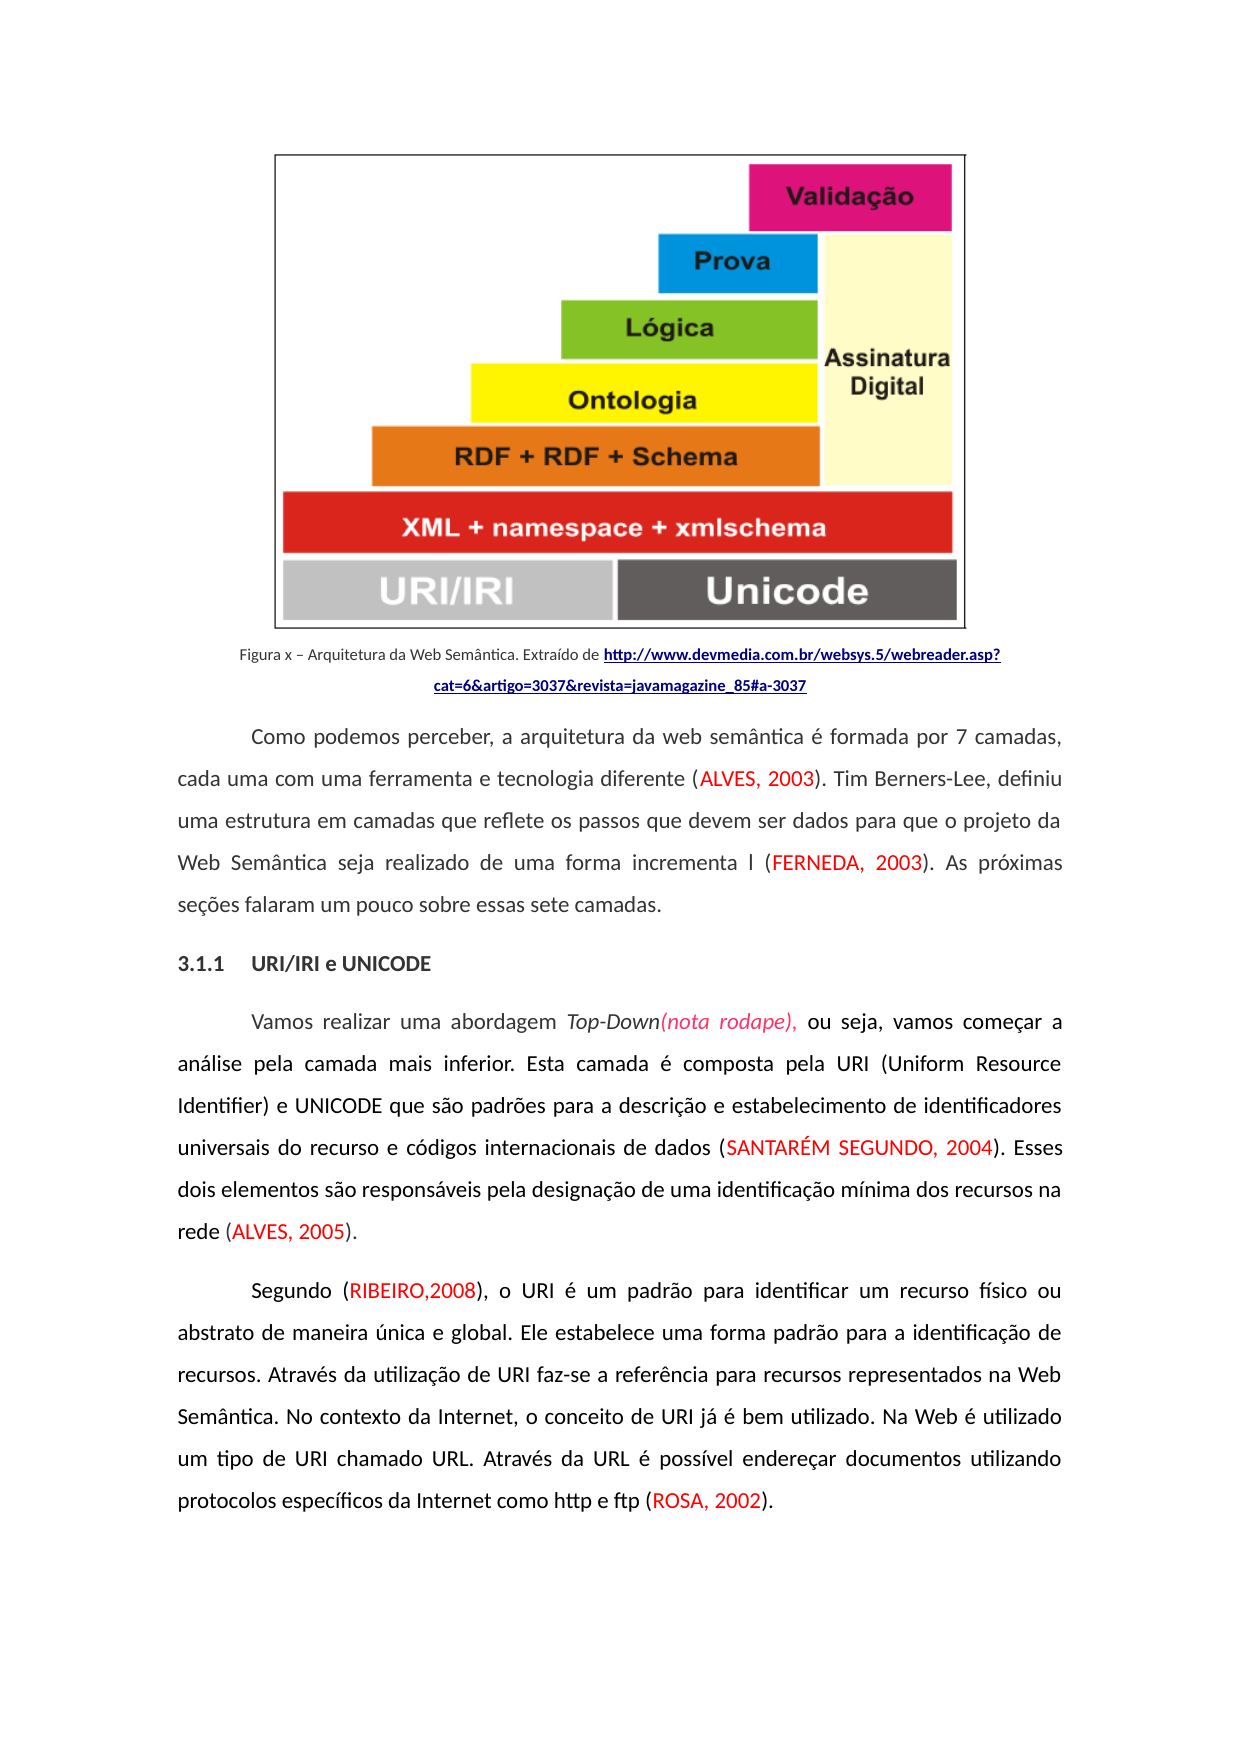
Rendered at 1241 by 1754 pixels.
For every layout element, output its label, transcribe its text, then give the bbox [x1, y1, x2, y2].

text Como podemos perceber, a arquitetura da web semântica é formada por 7 camadas, cada uma com uma ferramenta e tecnologia diferente (ALVES, 2003). Tim Berners-Lee, definiu uma estrutura em camadas que reflete os passos que devem ser dados para que o projeto da Web Semântica seja realizado de uma forma incrementa l (FERNEDA, 2003). As próximas seções falaram um pouco sobre essas sete camadas. [177, 722, 1063, 918]
text Vamos realizar uma abordagem Top-Down(nota rodape), ou seja, vamos começar a análise pela camada mais inferior. Esta camada é composta pela URI (Uniform Resource Identifier) e UNICODE que são padrões para a descrição e estabelecimento de identificadores universais do recurso e códigos internacionais de dados (SANTARÉM SEGUNDO, 2004). Esses dois elementos são responsáveis pela designação de uma identificação mínima dos recursos na rede (ALVES, 2005). [177, 1007, 1063, 1245]
text Segundo (RIBEIRO,2008), o URI é um padrão para identificar um recurso físico ou abstrato de maneira única e global. Ele estabelece uma forma padrão para a identificação de recursos. Através da utilização de URI faz-se a referência para recursos representados na Web Semântica. No contexto da Internet, o conceito de URI já é bem utilizado. Na Web é utilizado um tipo de URI chamado URL. Através da URL é possível endereçar documentos utilizando protocolos específicos da Internet como http e ftp (ROSA, 2002). [177, 1276, 1063, 1514]
text 3.1.1 URI/IRI e UNICODE [177, 949, 1063, 977]
picture [271, 147, 969, 635]
text Figura x – Arquitetura da Web Semântica. Extraído de http://www.devmedia.com.br/websys.5/webreader.asp?cat=6&artigo=3037&revista=javamagazine_85#a-3037 [177, 148, 1063, 695]
